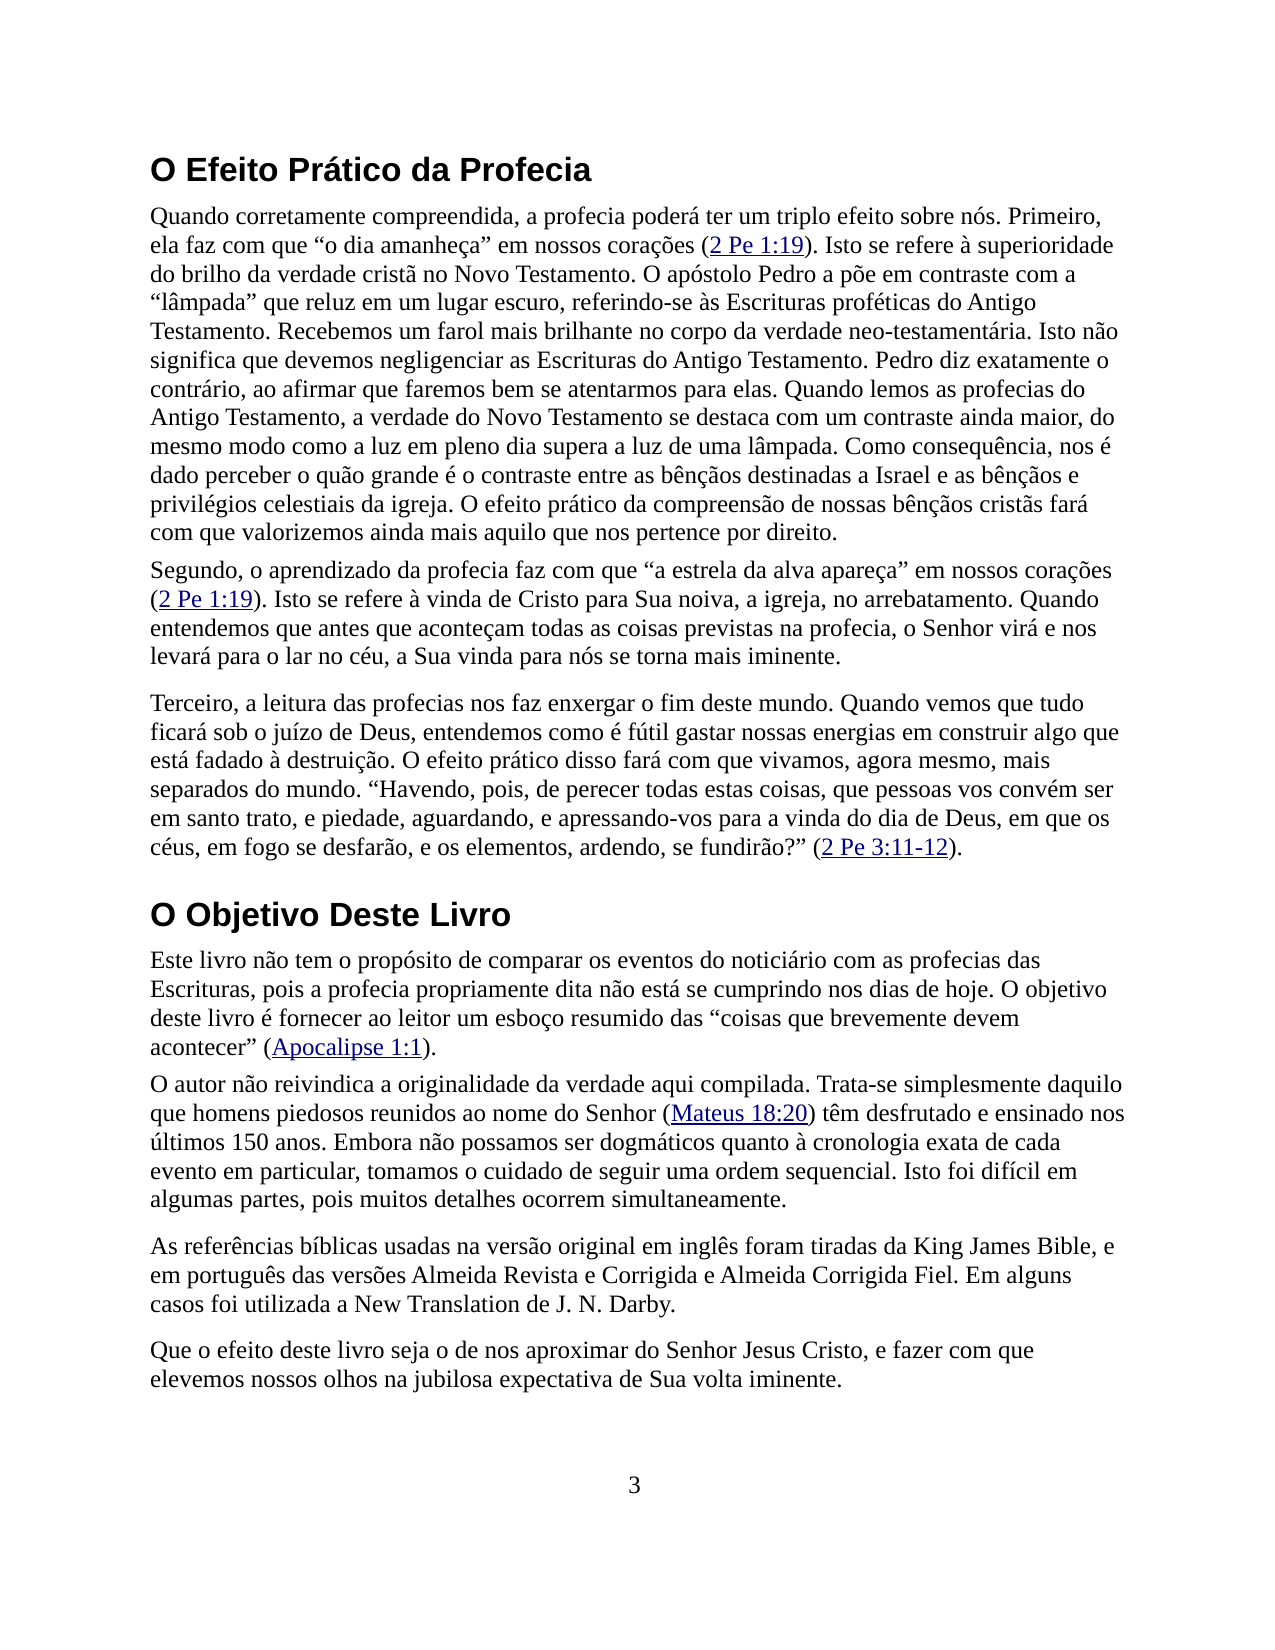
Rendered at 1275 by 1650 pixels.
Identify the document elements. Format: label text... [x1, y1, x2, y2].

text Segundo, o aprendizado da profecia faz com que “a estrela da alva apareça” em nossos corações (2 Pe 1:19). Isto se refere à vinda de Cristo para Sua noiva, a igreja, no arrebatamento. Quando entendemos que antes que aconteçam todas as coisas previstas na profecia, o Senhor virá e nos levará para o lar no céu, a Sua vinda para nós se torna mais iminente. [150, 555, 1125, 670]
text O autor não reivindica a originalidade da verdade aqui compilada. Trata-se simplesmente daquilo que homens piedosos reunidos ao nome do Senhor (Mateus 18:20) têm desfrutado e ensinado nos últimos 150 anos. Embora não possamos ser dogmáticos quanto à cronologia exata de cada evento em particular, tomamos o cuidado de seguir uma ordem sequencial. Isto foi difícil em algumas partes, pois muitos detalhes ocorrem simultaneamente. [150, 1069, 1125, 1213]
subtitle O Efeito Prático da Profecia [150, 150, 1125, 189]
subtitle O Objetivo Deste Livro [150, 894, 1125, 933]
text Que o efeito deste livro seja o de nos aproximar do Senhor Jesus Cristo, e fazer com que elevemos nossos olhos na jubilosa expectativa de Sua volta iminente. [150, 1335, 1125, 1393]
text Terceiro, a leitura das profecias nos faz enxergar o fim deste mundo. Quando vemos que tudo ficará sob o juízo de Deus, entendemos como é fútil gastar nossas energias em construir algo que está fadado à destruição. O efeito prático disso fará com que vivamos, agora mesmo, mais separados do mundo. “Havendo, pois, de perecer todas estas coisas, que pessoas vos convém ser em santo trato, e piedade, aguardando, e apressando-vos para a vinda do dia de Deus, em que os céus, em fogo se desfarão, e os elementos, ardendo, se fundirão?” (2 Pe 3:11-12). [150, 688, 1125, 861]
text Este livro não tem o propósito de comparar os eventos do noticiário com as profecias das Escrituras, pois a profecia propriamente dita não está se cumprindo nos dias de hoje. O objetivo deste livro é fornecer ao leitor um esboço resumido das “coisas que brevemente devem acontecer” (Apocalipse 1:1). [150, 946, 1125, 1061]
text Quando corretamente compreendida, a profecia poderá ter um triplo efeito sobre nós. Primeiro, ela faz com que “o dia amanheça” em nossos corações (2 Pe 1:19). Isto se refere à superioridade do brilho da verdade cristã no Novo Testamento. O apóstolo Pedro a põe em contraste com a “lâmpada” que reluz em um lugar escuro, referindo-se às Escrituras proféticas do Antigo Testamento. Recebemos um farol mais brilhante no corpo da verdade neo-testamentária. Isto não significa que devemos negligenciar as Escrituras do Antigo Testamento. Pedro diz exatamente o contrário, ao afirmar que faremos bem se atentarmos para elas. Quando lemos as profecias do Antigo Testamento, a verdade do Novo Testamento se destaca com um contraste ainda maior, do mesmo modo como a luz em pleno dia supera a luz de uma lâmpada. Como consequência, nos é dado perceber o quão grande é o contraste entre as bênçãos destinadas a Israel e as bênçãos e privilégios celestiais da igreja. O efeito prático da compreensão de nossas bênçãos cristãs fará com que valorizemos ainda mais aquilo que nos pertence por direito. [150, 201, 1125, 546]
text As referências bíblicas usadas na versão original em inglês foram tiradas da King James Bible, e em português das versões Almeida Revista e Corrigida e Almeida Corrigida Fiel. Em alguns casos foi utilizada a New Translation de J. N. Darby. [150, 1231, 1125, 1317]
